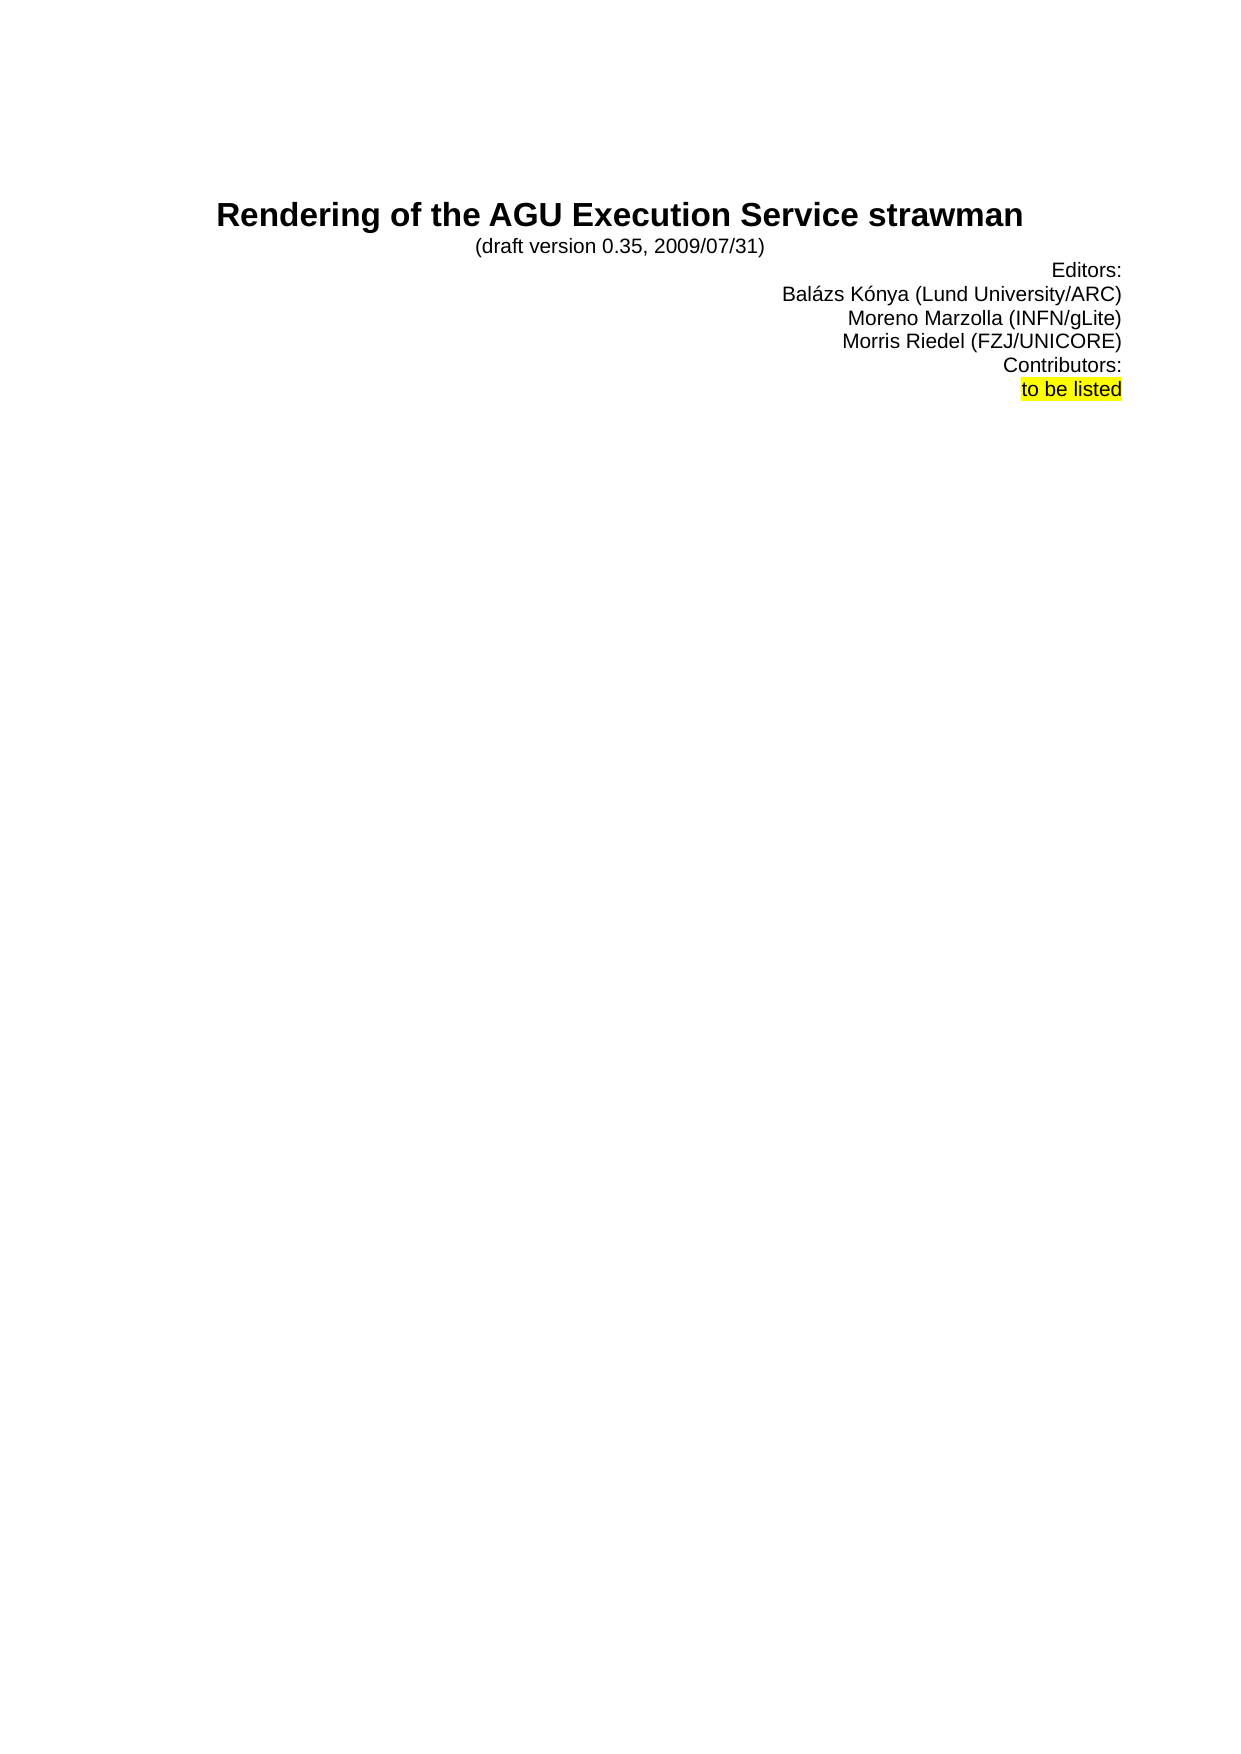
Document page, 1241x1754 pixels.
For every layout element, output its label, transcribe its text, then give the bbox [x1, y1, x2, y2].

text Editors: Balázs Kónya (Lund University/ARC) Moreno Marzolla (INFN/gLite) Morris Riedel (FZJ/UNICORE) Contributors: to be listed [118, 257, 1122, 401]
text (draft version 0.35, 2009/07/31) [118, 233, 1122, 257]
text Rendering of the AGU Execution Service strawman [118, 195, 1122, 233]
